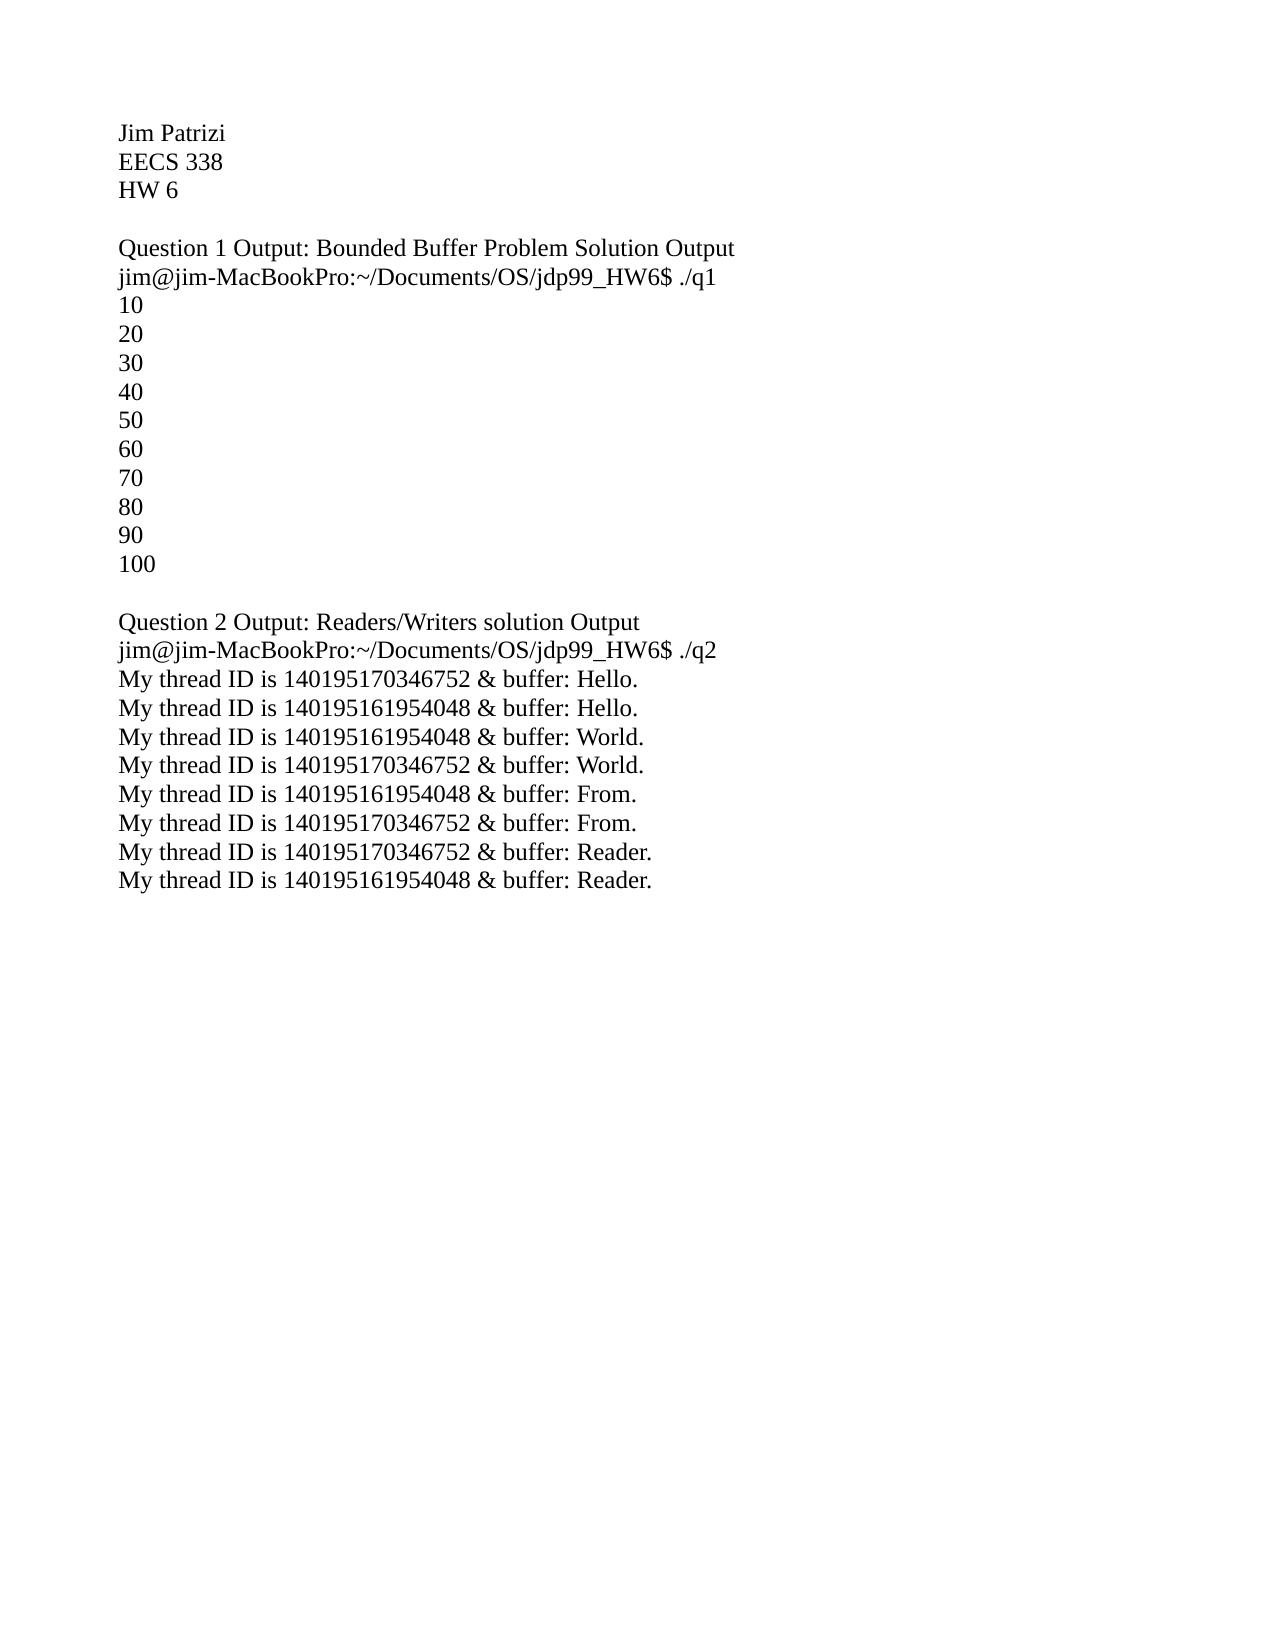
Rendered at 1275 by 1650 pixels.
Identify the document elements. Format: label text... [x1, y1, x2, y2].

text 10 [118, 291, 1157, 319]
text EECS 338 [118, 147, 1157, 176]
text My thread ID is 140195170346752 & buffer: Reader. [118, 837, 1157, 866]
text My thread ID is 140195170346752 & buffer: World. [118, 751, 1157, 779]
text jim@jim-MacBookPro:~/Documents/OS/jdp99_HW6$ ./q2 [118, 636, 1157, 664]
text 90 [118, 521, 1157, 549]
text 30 [118, 348, 1157, 377]
text Question 1 Output: Bounded Buffer Problem Solution Output [118, 233, 1157, 262]
text 70 [118, 463, 1157, 492]
text My thread ID is 140195161954048 & buffer: World. [118, 722, 1157, 751]
text 40 [118, 377, 1157, 406]
text My thread ID is 140195170346752 & buffer: Hello. [118, 664, 1157, 693]
text Question 2 Output: Readers/Writers solution Output [118, 607, 1157, 636]
text 60 [118, 434, 1157, 463]
text Jim Patrizi [118, 118, 1157, 147]
text My thread ID is 140195161954048 & buffer: Reader. [118, 866, 1157, 894]
text 50 [118, 406, 1157, 434]
text My thread ID is 140195161954048 & buffer: Hello. [118, 693, 1157, 722]
text jim@jim-MacBookPro:~/Documents/OS/jdp99_HW6$ ./q1 [118, 262, 1157, 291]
text 20 [118, 319, 1157, 348]
text My thread ID is 140195161954048 & buffer: From. [118, 779, 1157, 808]
text HW 6 [118, 176, 1157, 204]
text 80 [118, 492, 1157, 521]
text 100 [118, 549, 1157, 578]
text My thread ID is 140195170346752 & buffer: From. [118, 808, 1157, 837]
